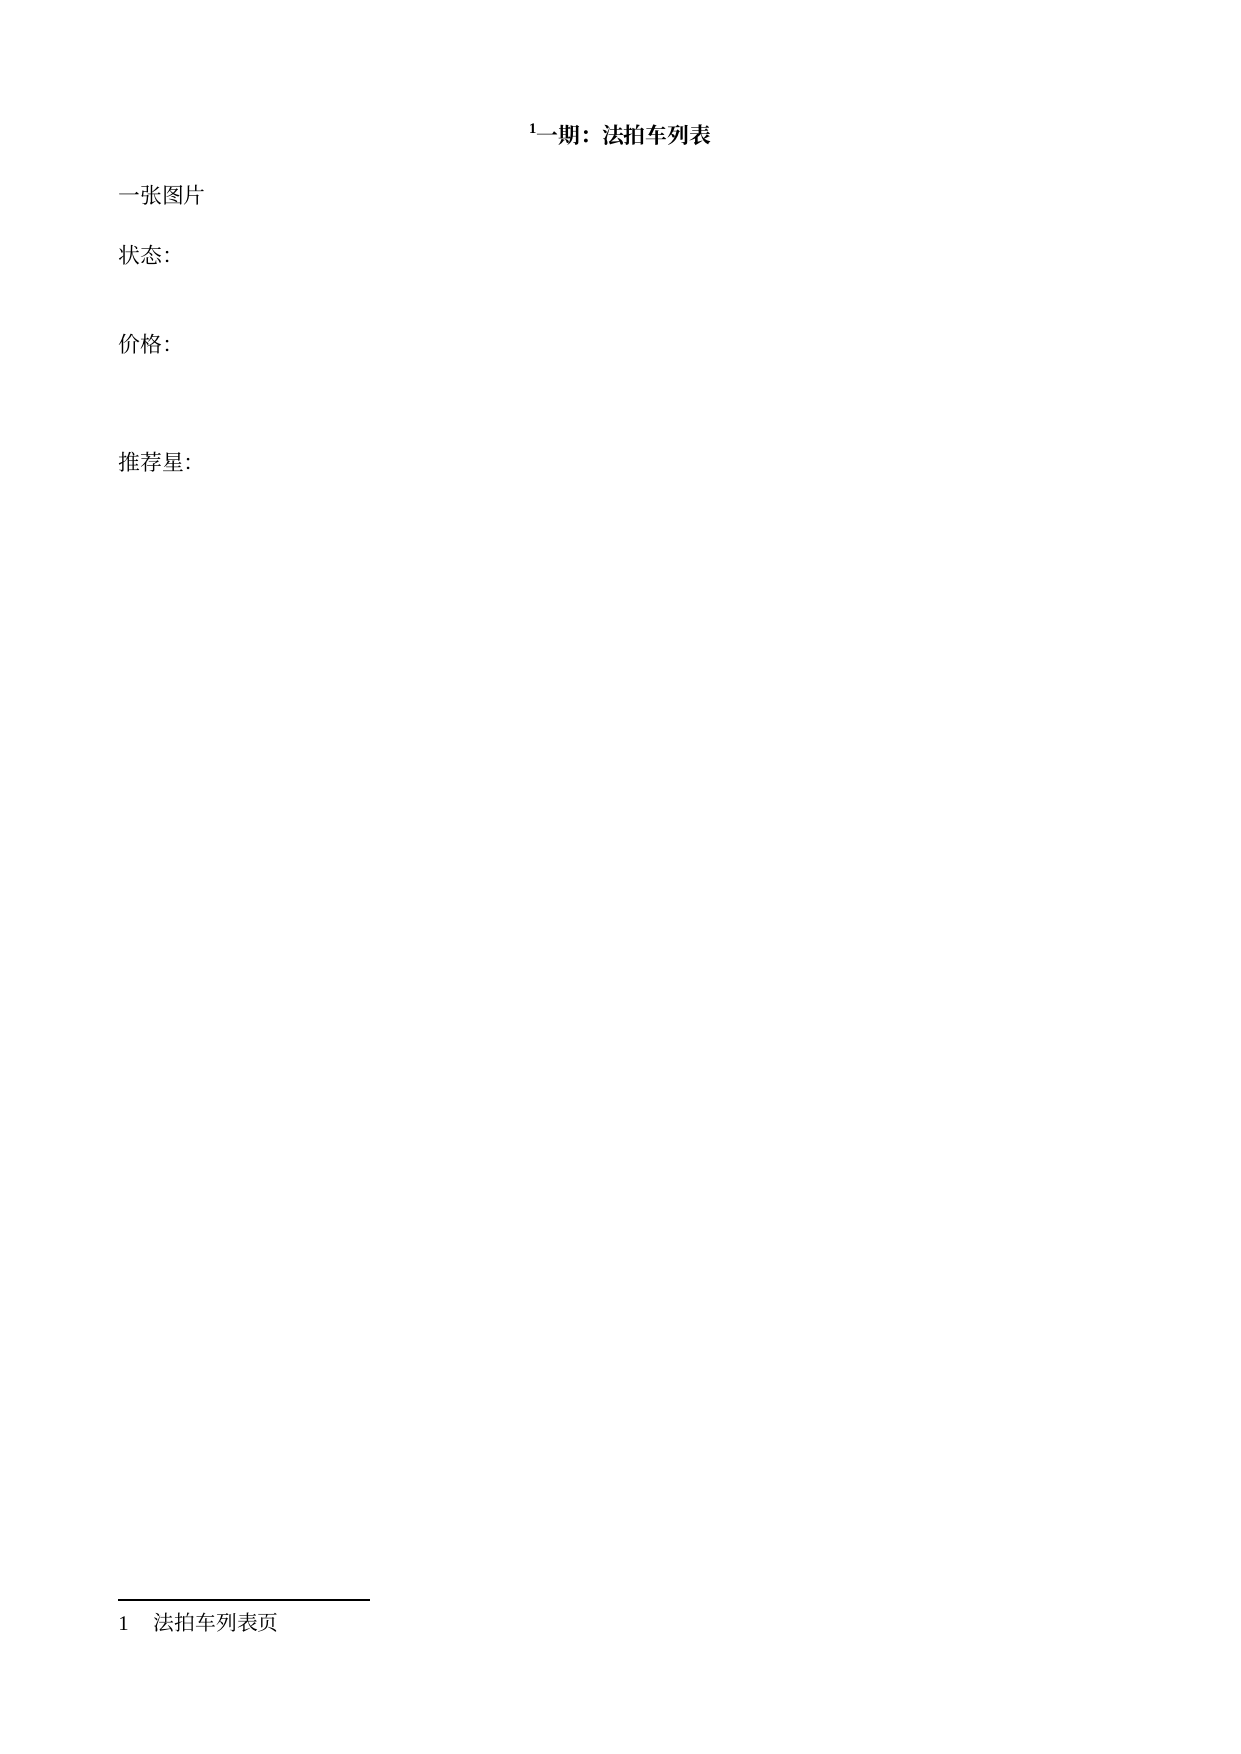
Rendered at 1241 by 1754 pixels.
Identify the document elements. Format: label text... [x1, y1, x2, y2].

text 状态： [118, 238, 1122, 270]
text 推荐星： [118, 445, 1122, 477]
text 法拍车列表页 [118, 1606, 1122, 1636]
text 一期：法拍车列表 [118, 118, 1122, 149]
text 一张图片 [118, 178, 1122, 210]
text 价格： [118, 327, 1122, 359]
